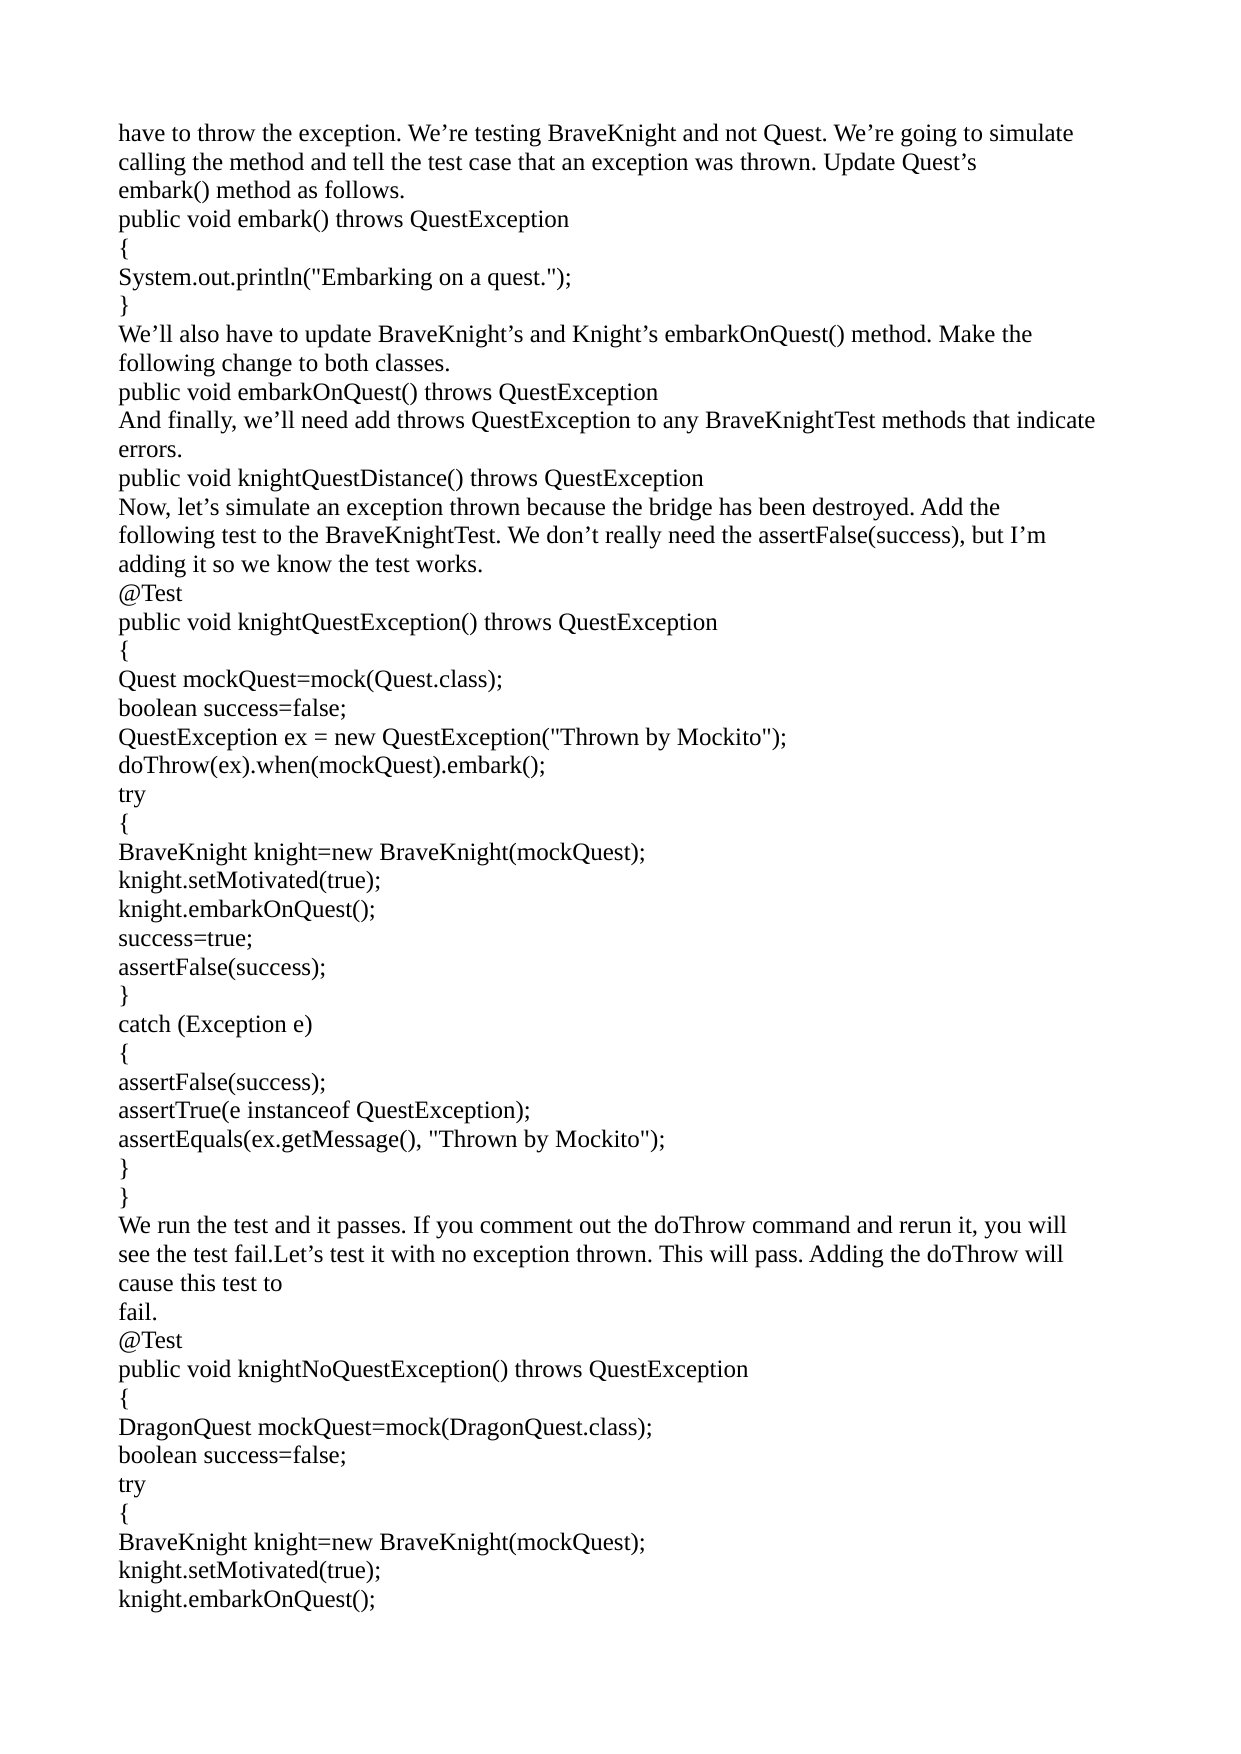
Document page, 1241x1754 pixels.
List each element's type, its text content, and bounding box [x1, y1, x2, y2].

text And finally, we’ll need add throws QuestException to any BraveKnightTest methods that indicate [118, 406, 1122, 434]
text knight.setMotivated(true); [118, 866, 1122, 894]
text public void knightQuestDistance() throws QuestException [118, 463, 1122, 492]
text boolean success=false; [118, 1441, 1122, 1469]
text assertEquals(ex.getMessage(), "Thrown by Mockito"); [118, 1124, 1122, 1153]
text following change to both classes. [118, 348, 1122, 377]
text { [118, 233, 1122, 262]
text } [118, 291, 1122, 319]
text @Test [118, 578, 1122, 607]
text knight.embarkOnQuest(); [118, 894, 1122, 923]
text public void embarkOnQuest() throws QuestException [118, 377, 1122, 406]
text public void embark() throws QuestException [118, 204, 1122, 233]
text doThrow(ex).when(mockQuest).embark(); [118, 751, 1122, 779]
text { [118, 636, 1122, 664]
text Now, let’s simulate an exception thrown because the bridge has been destroyed. Add the [118, 492, 1122, 521]
text { [118, 808, 1122, 837]
text } [118, 1153, 1122, 1182]
text knight.embarkOnQuest(); [118, 1584, 1122, 1613]
text errors. [118, 434, 1122, 463]
text We run the test and it passes. If you comment out the doThrow command and rerun it, you will [118, 1211, 1122, 1239]
text catch (Exception e) [118, 1009, 1122, 1038]
text public void knightQuestException() throws QuestException [118, 607, 1122, 636]
text try [118, 1469, 1122, 1498]
text Quest mockQuest=mock(Quest.class); [118, 664, 1122, 693]
text try [118, 779, 1122, 808]
text BraveKnight knight=new BraveKnight(mockQuest); [118, 1527, 1122, 1556]
text { [118, 1383, 1122, 1412]
text DragonQuest mockQuest=mock(DragonQuest.class); [118, 1412, 1122, 1441]
text } [118, 981, 1122, 1009]
text adding it so we know the test works. [118, 549, 1122, 578]
text assertFalse(success); [118, 1067, 1122, 1096]
text { [118, 1498, 1122, 1527]
text BraveKnight knight=new BraveKnight(mockQuest); [118, 837, 1122, 866]
text assertTrue(e instanceof QuestException); [118, 1096, 1122, 1124]
text } [118, 1182, 1122, 1211]
text following test to the BraveKnightTest. We don’t really need the assertFalse(success), but I’m [118, 521, 1122, 549]
text @Test [118, 1326, 1122, 1354]
text success=true; [118, 923, 1122, 952]
text knight.setMotivated(true); [118, 1556, 1122, 1584]
text QuestException ex = new QuestException("Thrown by Mockito"); [118, 722, 1122, 751]
text boolean success=false; [118, 693, 1122, 722]
text fail. [118, 1297, 1122, 1326]
text have to throw the exception. We’re testing BraveKnight and not Quest. We’re going to simulate [118, 118, 1122, 147]
text public void knightNoQuestException() throws QuestException [118, 1354, 1122, 1383]
text embark() method as follows. [118, 176, 1122, 204]
text calling the method and tell the test case that an exception was thrown. Update Quest’s [118, 147, 1122, 176]
text System.out.println("Embarking on a quest."); [118, 262, 1122, 291]
text We’ll also have to update BraveKnight’s and Knight’s embarkOnQuest() method. Make the [118, 319, 1122, 348]
text { [118, 1038, 1122, 1067]
text assertFalse(success); [118, 952, 1122, 981]
text see the test fail.Let’s test it with no exception thrown. This will pass. Adding the doThrow will cause this test to [118, 1239, 1122, 1297]
